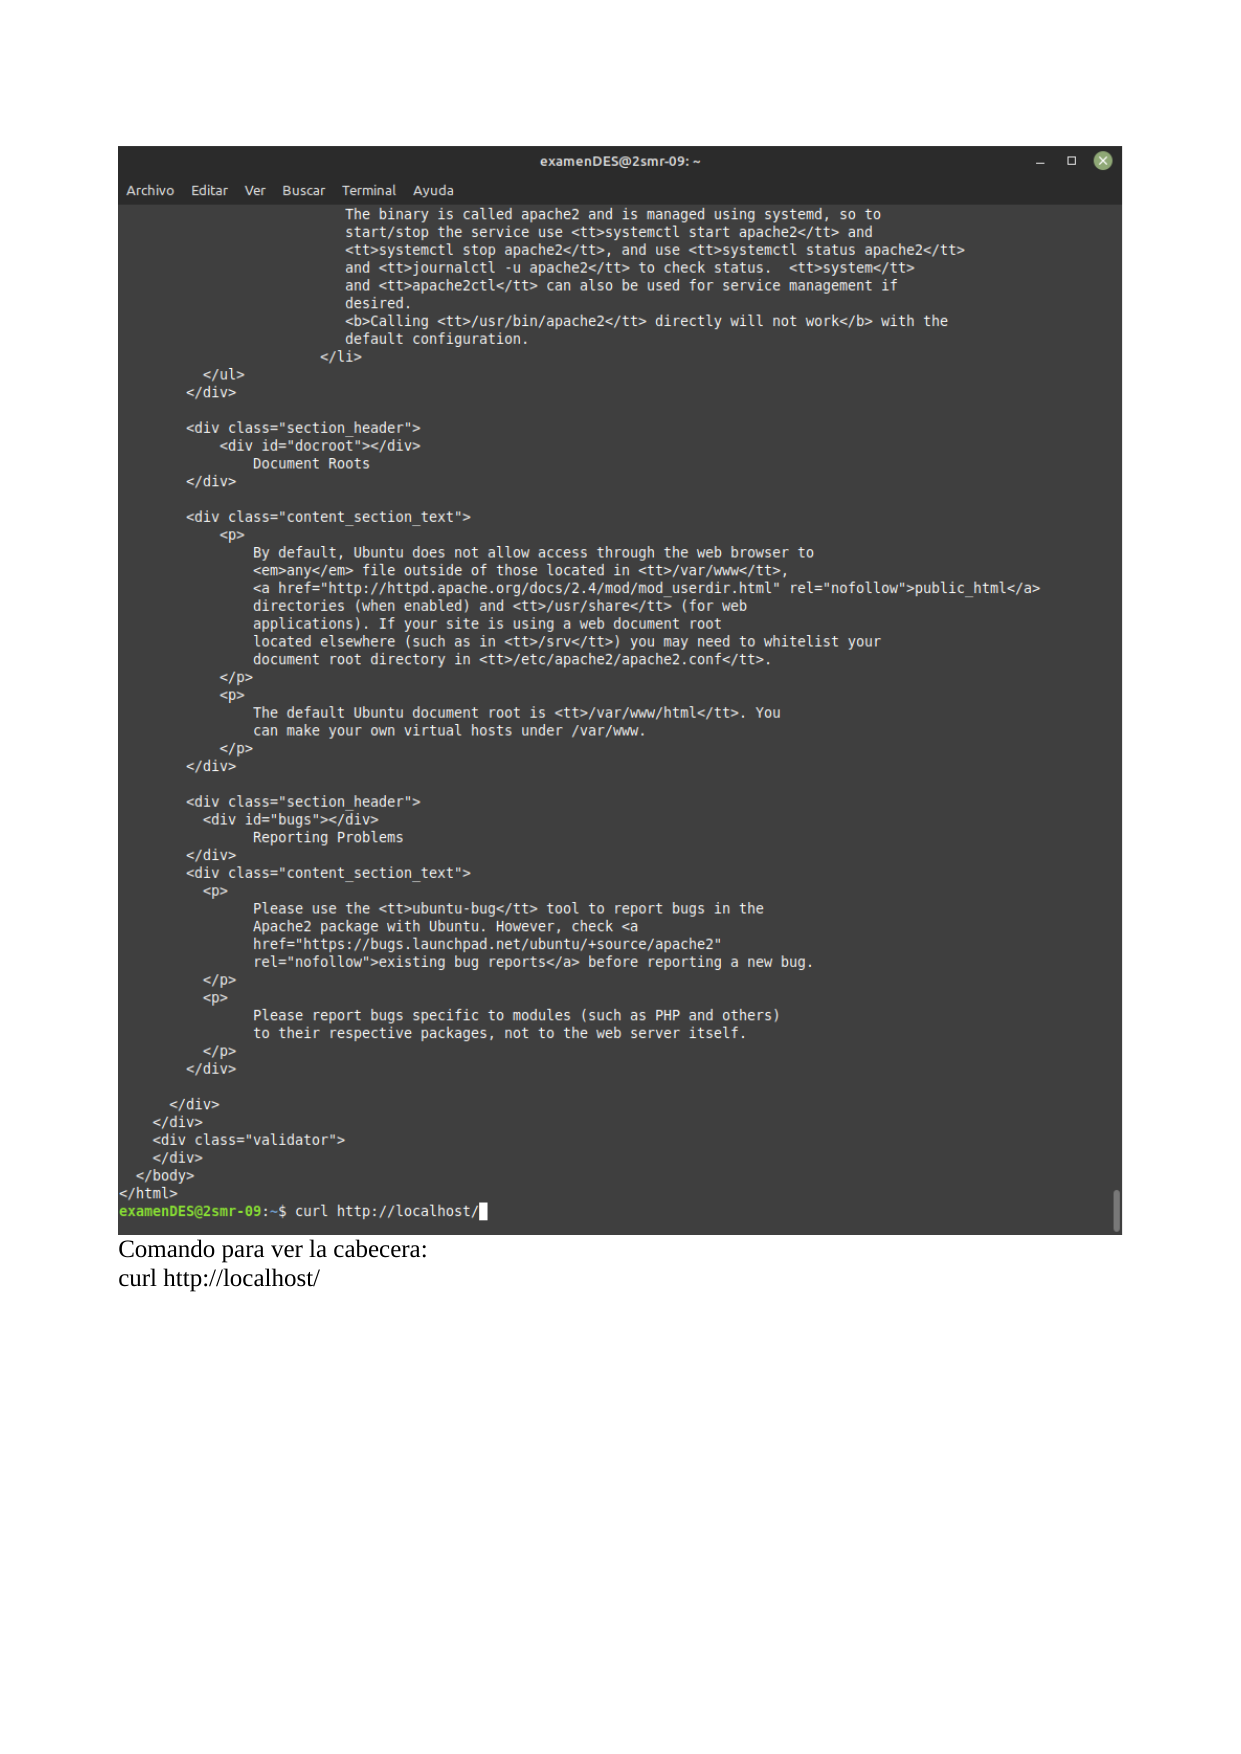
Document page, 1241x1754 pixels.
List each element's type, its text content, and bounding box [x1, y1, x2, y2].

text Comando para ver la cabecera: [118, 1235, 1122, 1263]
text curl http://localhost/ [118, 1263, 1122, 1292]
picture [118, 146, 1123, 1235]
